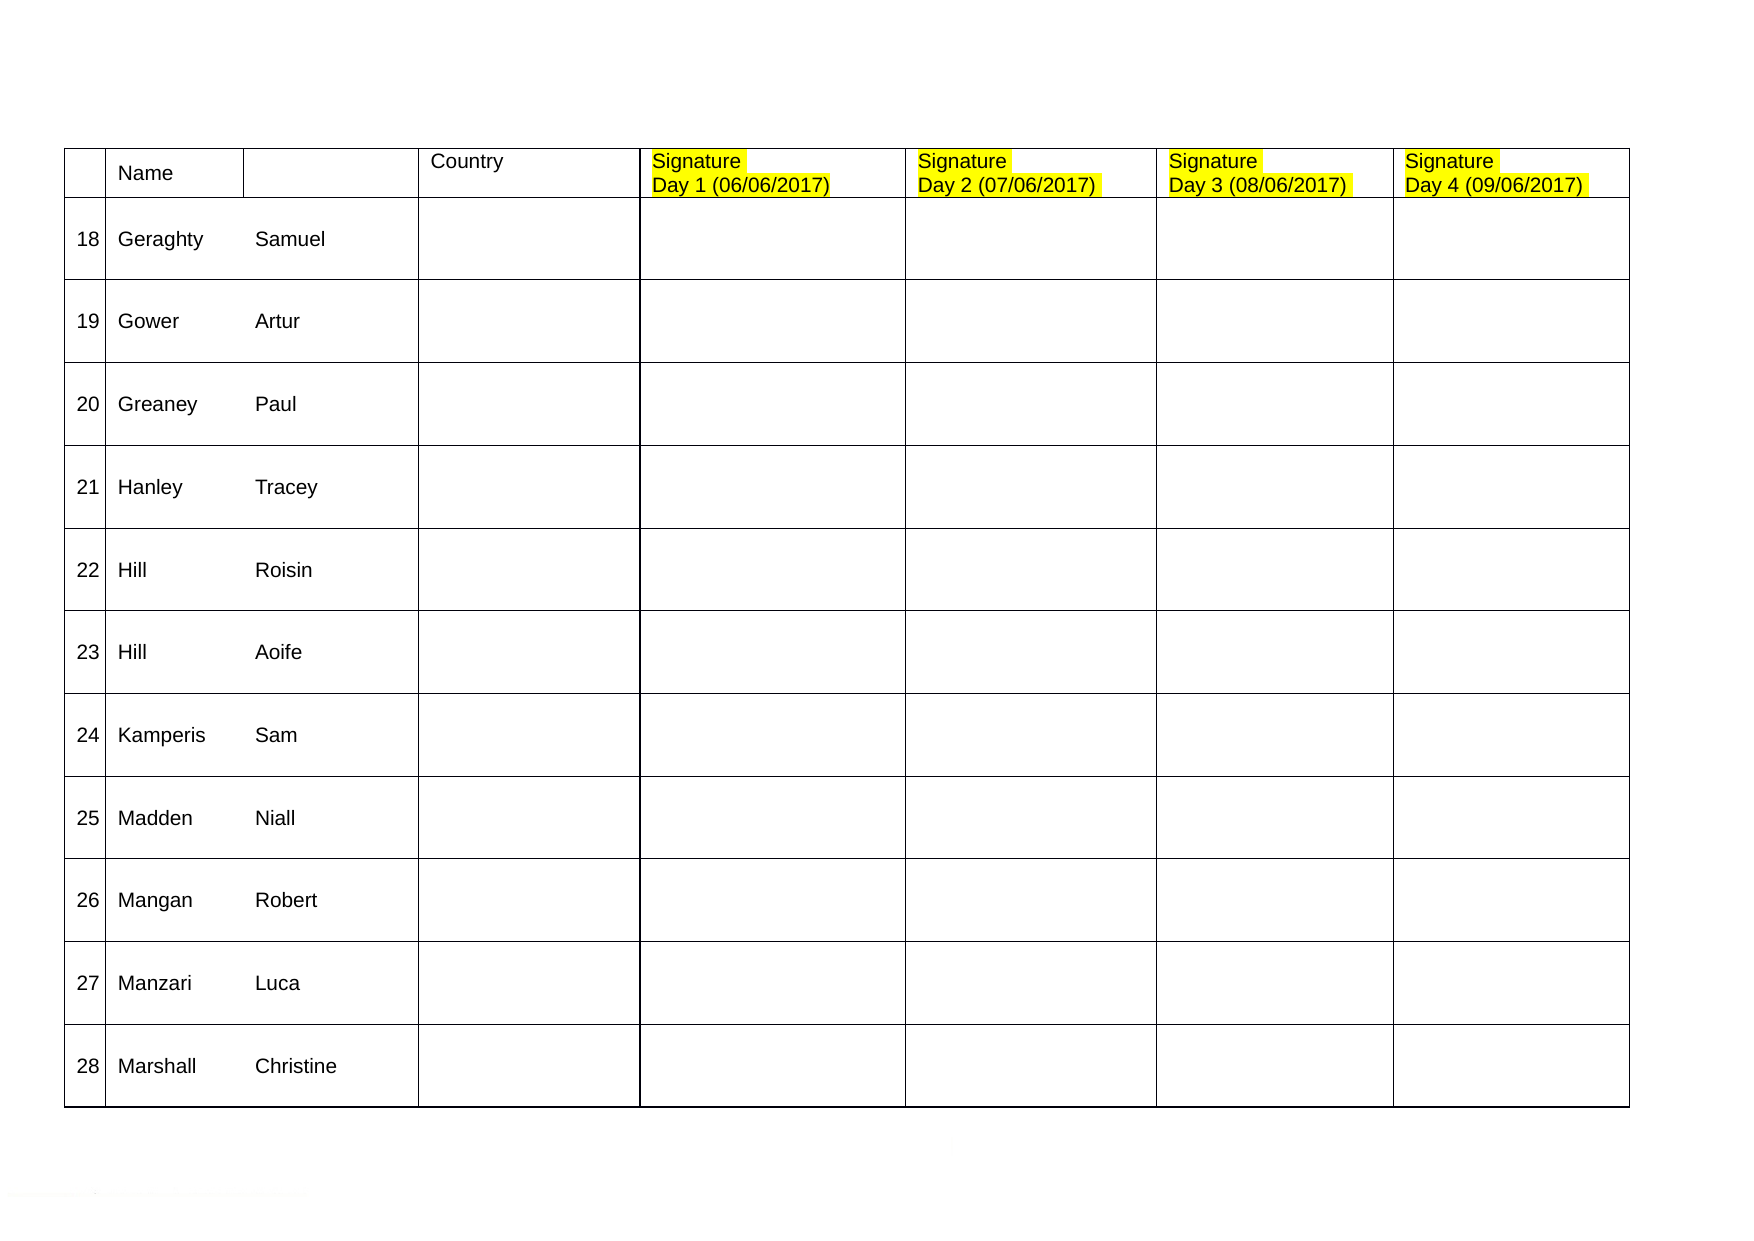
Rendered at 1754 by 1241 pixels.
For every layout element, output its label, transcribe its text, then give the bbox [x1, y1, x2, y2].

table_cell [65, 777, 105, 858]
table_cell [1157, 611, 1393, 693]
table_cell [641, 280, 905, 362]
table_cell [1394, 611, 1629, 693]
table_header Signature Day 4 (09/06/2017) [1394, 149, 1629, 197]
table_cell [906, 1025, 1156, 1106]
table_cell [419, 280, 639, 362]
table_cell Gower [106, 280, 243, 362]
table_header [244, 149, 418, 197]
table_cell [906, 529, 1156, 610]
table_cell [906, 280, 1156, 362]
table_cell Hill [106, 529, 243, 610]
table_cell Greaney [106, 363, 243, 445]
table_cell [419, 446, 639, 527]
table_cell [1157, 280, 1393, 362]
table_cell Sam [243, 694, 418, 776]
table_cell Christine [243, 1025, 418, 1106]
table_cell [641, 859, 905, 941]
table_header [65, 149, 105, 197]
table_cell [641, 1025, 905, 1106]
table_cell Geraghty [106, 198, 243, 279]
table_cell [1394, 198, 1629, 279]
table_cell [65, 363, 105, 445]
table_cell [65, 280, 105, 362]
table_cell [65, 611, 105, 693]
table_cell [419, 694, 639, 776]
table_cell [1394, 942, 1629, 1024]
table_cell [1157, 198, 1393, 279]
table_cell Madden [106, 777, 243, 858]
table_cell [641, 446, 905, 527]
table_cell [906, 942, 1156, 1024]
table_cell Niall [243, 777, 418, 858]
table_cell Manzari [106, 942, 243, 1024]
table_cell [906, 363, 1156, 445]
table_cell [641, 363, 905, 445]
table_cell Hanley [106, 446, 243, 527]
table_cell Paul [243, 363, 418, 445]
table_cell [1394, 529, 1629, 610]
table_cell [641, 529, 905, 610]
table_cell [419, 942, 639, 1024]
table_cell [906, 694, 1156, 776]
table_cell [641, 777, 905, 858]
table_cell [1394, 777, 1629, 858]
table_cell [1157, 859, 1393, 941]
table_cell [1394, 363, 1629, 445]
table_cell [1394, 1025, 1629, 1106]
table_header Signature Day 3 (08/06/2017) [1157, 149, 1393, 197]
picture [7, 1137, 953, 1197]
table_cell [419, 529, 639, 610]
table_cell [1157, 694, 1393, 776]
table_cell Tracey [243, 446, 418, 527]
table_header Country [419, 149, 639, 197]
table_cell [641, 694, 905, 776]
table_cell [1157, 529, 1393, 610]
table_cell Robert [243, 859, 418, 941]
table_cell [906, 446, 1156, 527]
table_cell [1157, 1025, 1393, 1106]
table_cell [65, 942, 105, 1024]
table_cell Marshall [106, 1025, 243, 1106]
table_cell [419, 777, 639, 858]
table_cell [419, 363, 639, 445]
table_cell [641, 942, 905, 1024]
table_cell [65, 446, 105, 527]
table_cell [1157, 942, 1393, 1024]
table_header Name [106, 149, 243, 197]
table_cell [419, 198, 639, 279]
table_cell Samuel [243, 198, 418, 279]
table_cell [1157, 777, 1393, 858]
table_cell [419, 1025, 639, 1106]
table_cell [1394, 694, 1629, 776]
table_cell Roisin [243, 529, 418, 610]
table_cell Artur [243, 280, 418, 362]
table_cell [65, 859, 105, 941]
table_cell [65, 1025, 105, 1106]
table_cell Aoife [243, 611, 418, 693]
table_cell [1157, 446, 1393, 527]
table_header Signature Day 1 (06/06/2017) [641, 149, 905, 197]
table_cell [906, 777, 1156, 858]
table_cell [419, 859, 639, 941]
table_cell Mangan [106, 859, 243, 941]
table_cell [906, 611, 1156, 693]
table_cell [419, 611, 639, 693]
table_header Signature Day 2 (07/06/2017) [906, 149, 1156, 197]
table_cell Kamperis [106, 694, 243, 776]
table_cell [641, 198, 905, 279]
table_cell [906, 198, 1156, 279]
table_cell [1394, 859, 1629, 941]
table_cell [641, 611, 905, 693]
table_cell [65, 198, 105, 279]
table_cell [906, 859, 1156, 941]
table_cell [65, 529, 105, 610]
table_cell [1157, 363, 1393, 445]
table_cell Luca [243, 942, 418, 1024]
table_cell [1394, 446, 1629, 527]
table_cell Hill [106, 611, 243, 693]
table_cell [1394, 280, 1629, 362]
table_cell [65, 694, 105, 776]
